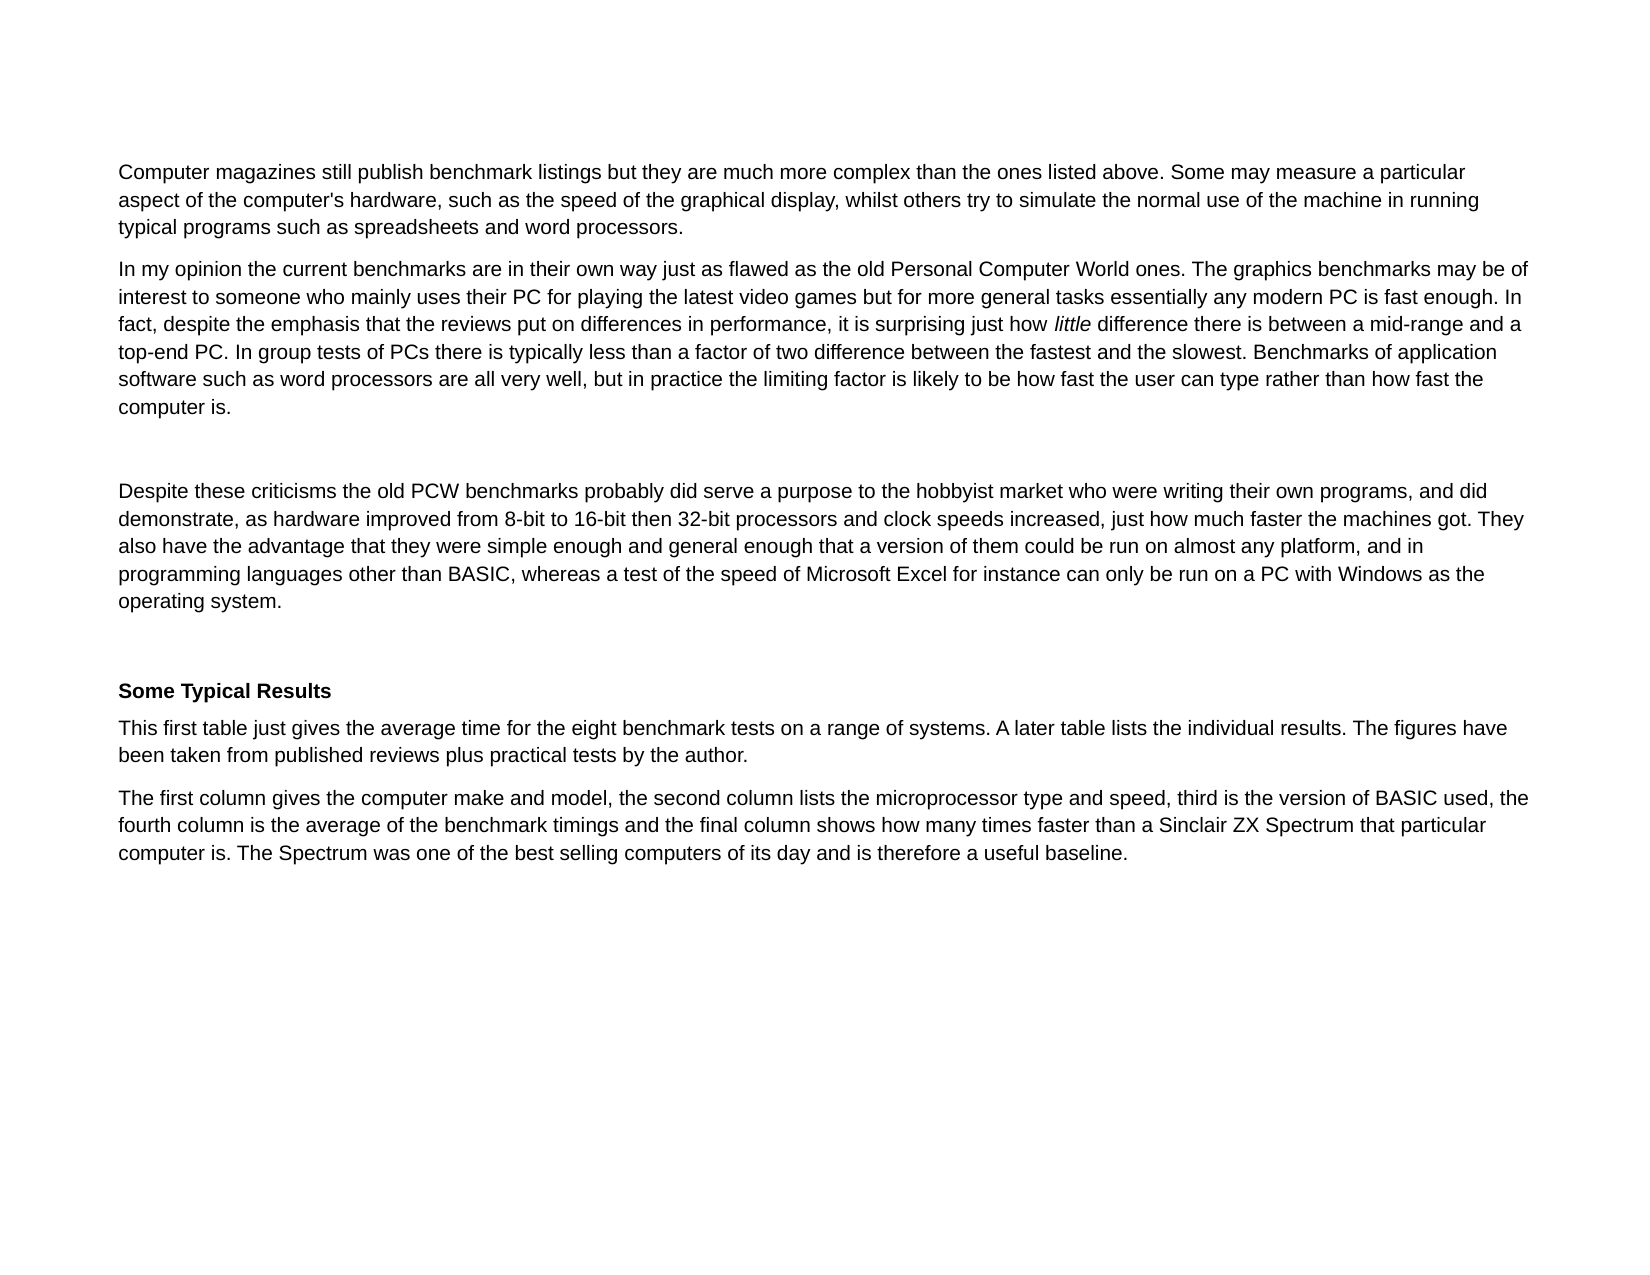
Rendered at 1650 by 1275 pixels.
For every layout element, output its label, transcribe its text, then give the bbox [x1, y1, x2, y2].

text Computer magazines still publish benchmark listings but they are much more complex than the ones listed above. Some may measure a particular aspect of the computer's hardware, such as the speed of the graphical display, whilst others try to simulate the normal use of the machine in running typical programs such as spreadsheets and word processors. [118, 160, 1532, 239]
subtitle Some Typical Results [118, 679, 1532, 703]
text The first column gives the computer make and model, the second column lists the microprocessor type and speed, third is the version of BASIC used, the fourth column is the average of the benchmark timings and the final column shows how many times faster than a Sinclair ZX Spectrum that particular computer is. The Spectrum was one of the best selling computers of its day and is therefore a useful baseline. [118, 785, 1532, 864]
text Despite these criticisms the old PCW benchmarks probably did serve a purpose to the hobbyist market who were writing their own programs, and did demonstrate, as hardware improved from 8-bit to 16-bit then 32-bit processors and clock speeds increased, just how much faster the machines got. They also have the advantage that they were simple enough and general enough that a version of them could be run on almost any platform, and in programming languages other than BASIC, whereas a test of the speed of Microsoft Excel for instance can only be run on a PC with Windows as the operating system. [118, 479, 1532, 613]
text In my opinion the current benchmarks are in their own way just as flawed as the old Personal Computer World ones. The graphics benchmarks may be of interest to someone who mainly uses their PC for playing the latest video games but for more general tasks essentially any modern PC is fast enough. In fact, despite the emphasis that the reviews put on differences in performance, it is surprising just how little difference there is between a mid-range and a top-end PC. In group tests of PCs there is typically less than a factor of two difference between the fastest and the slowest. Benchmarks of application software such as word processors are all very well, but in practice the limiting factor is likely to be how fast the user can type rather than how fast the computer is. [118, 257, 1532, 419]
text This first table just gives the average time for the eight benchmark tests on a range of systems. A later table lists the individual results. The figures have been taken from published reviews plus practical tests by the author. [118, 716, 1532, 767]
